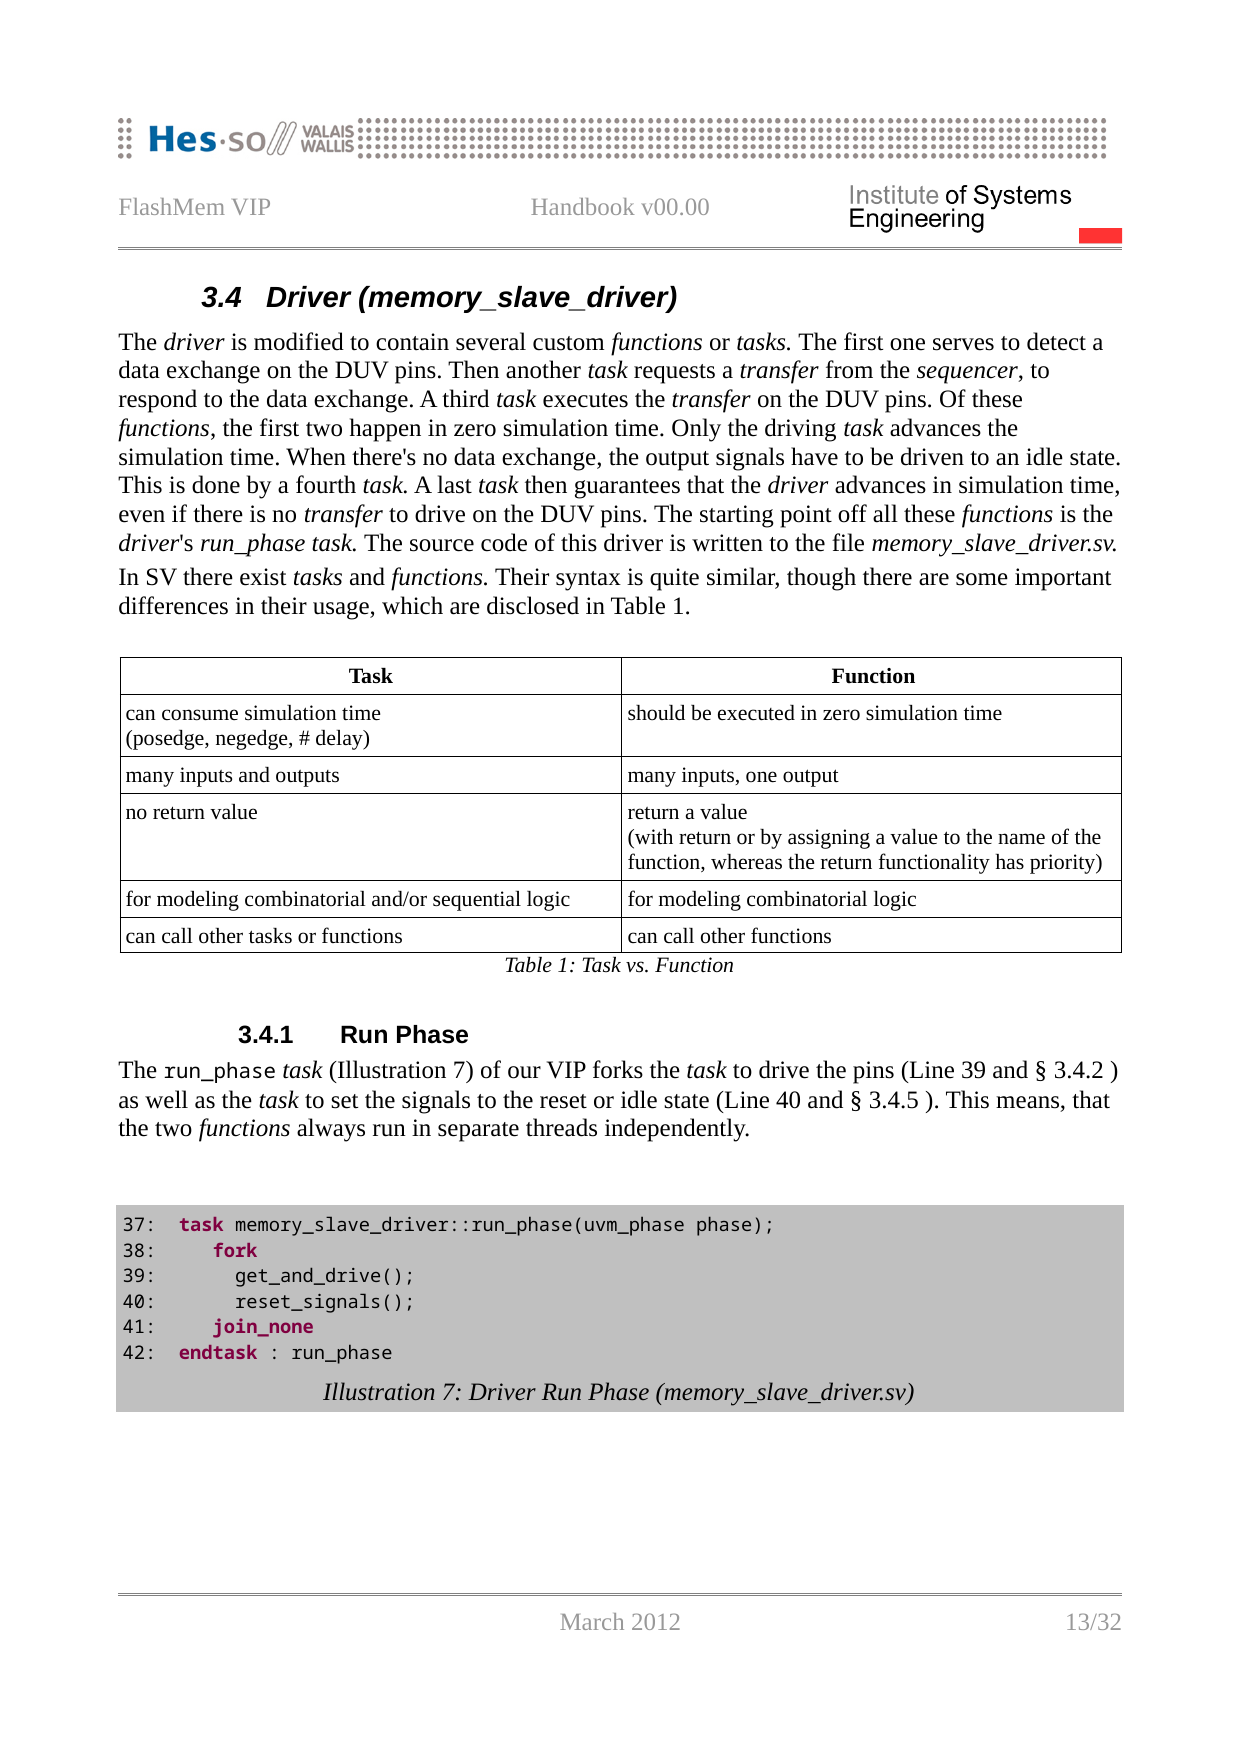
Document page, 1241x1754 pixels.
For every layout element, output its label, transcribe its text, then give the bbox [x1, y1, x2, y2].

text In SV there exist tasks and functions. Their syntax is quite similar, though there are some important differences in their usage, which are disclosed in Table 1. [118, 562, 1122, 620]
text 38: fork [122, 1237, 1117, 1262]
subtitle Driver (memory_slave_driver) [193, 281, 1122, 314]
table_cell can consume simulation time (posedge, negedge, # delay) [121, 695, 621, 756]
table_cell can call other tasks or functions [121, 918, 621, 952]
text The driver is modified to contain several custom functions or tasks. The first one serves to detect a data exchange on the DUV pins. Then another task requests a transfer from the sequencer, to respond to the data exchange. A third task executes the transfer on the DUV pins. Of these functions, the first two happen in zero simulation time. Only the driving task advances the simulation time. When there's no data exchange, the output signals have to be driven to an idle state. This is done by a fourth task. A last task then guarantees that the driver advances in simulation time, even if there is no transfer to drive on the DUV pins. The starting point off all these functions is the driver's run_phase task. The source code of this driver is written to the file memory_slave_driver.sv. [118, 327, 1122, 557]
table_cell return a value (with return or by assigning a value to the name of the function, whereas the return functionality has priority) [622, 794, 1121, 880]
text Illustration 7: Driver Run Phase (memory_slave_driver.sv) [122, 1377, 1117, 1406]
text 40: reset_signals(); [122, 1288, 1117, 1313]
table_header Task [121, 658, 621, 694]
text Table 1: Task vs. Function [118, 638, 1122, 977]
table_cell many inputs and outputs [121, 757, 621, 793]
table_cell for modeling combinatorial and/or sequential logic [121, 881, 621, 917]
table_header Function [622, 658, 1121, 694]
table_cell for modeling combinatorial logic [622, 881, 1121, 917]
table_cell no return value [121, 794, 621, 880]
text 39: get_and_drive(); [122, 1262, 1117, 1288]
text The run_phase task (Illustration 7) of our VIP forks the task to drive the pins (Line 39 and §3.4.2) as well as the task to set the signals to the reset or idle state (Line 40 and §3.4.5). This means, that the two functions always run in separate threads independently. [118, 1055, 1122, 1142]
table_cell should be executed in zero simulation time [622, 695, 1121, 756]
table_cell many inputs, one output [622, 757, 1121, 793]
text 42: endtask : run_phase [122, 1339, 1117, 1364]
table_cell can call other functions [622, 918, 1121, 952]
text 37: task memory_slave_driver::run_phase(uvm_phase phase); [122, 1211, 1117, 1237]
picture [118, 118, 1123, 244]
text 41: join_none [122, 1313, 1117, 1339]
subtitle Run Phase [231, 1020, 1122, 1049]
